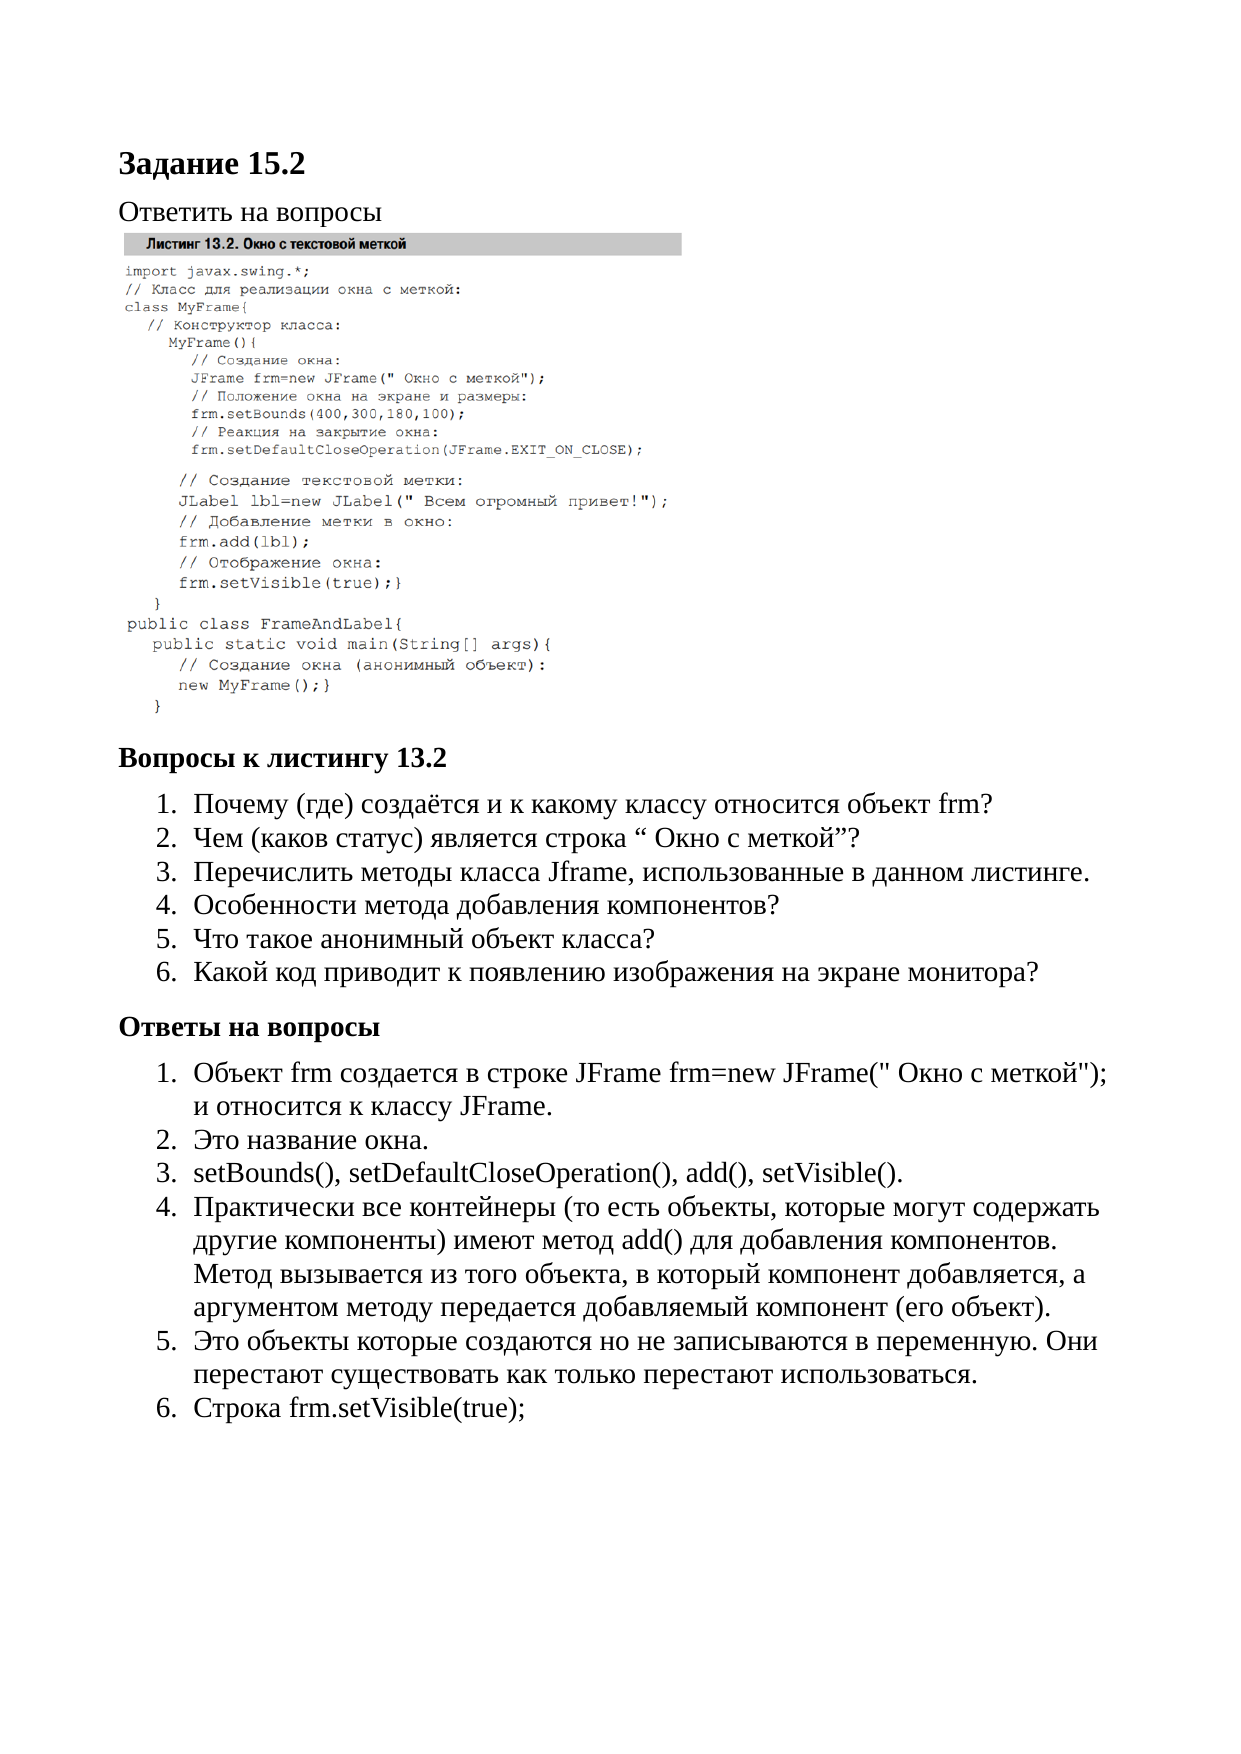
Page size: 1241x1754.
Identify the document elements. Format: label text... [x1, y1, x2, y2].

list Строка frm.setVisible(true); [156, 1390, 1122, 1424]
list Особенности метода добавления компонентов? [156, 887, 1122, 921]
list Чем (каков статус) является строка “ Окно с меткой”? [156, 820, 1122, 854]
subtitle Вопросы к листингу 13.2 [118, 741, 1122, 774]
list Какой код приводит к появлению изображения на экране монитора? [156, 954, 1122, 988]
picture [118, 227, 686, 720]
list Практически все контейнеры (то есть объекты, которые могут содержать другие компоненты) имеют метод add() для добавления компонентов. Метод вызывается из того объекта, в который компонент добавляется, а аргументом методу передается добавляемый компонент (его объект). [156, 1189, 1122, 1323]
list Перечислить методы класса Jframe, использованные в данном листинге. [156, 854, 1122, 887]
list Это название окна. [156, 1122, 1122, 1155]
subtitle Задание 15.2 [118, 143, 1122, 181]
text Ответить на вопросы [118, 194, 1122, 227]
list Объект frm создается в строке JFrame frm=new JFrame(" Окно с меткой"); и относится к классу JFrame. [156, 1055, 1122, 1122]
list setBounds(), setDefaultCloseOperation(), add(), setVisible(). [156, 1155, 1122, 1189]
list Это объекты которые создаются но не записываются в переменную. Они перестают существовать как только перестают использоваться. [156, 1323, 1122, 1390]
subtitle Ответы на вопросы [118, 1009, 1122, 1042]
list Почему (где) создаётся и к какому классу относится объект frm? [156, 787, 1122, 820]
list Что такое анонимный объект класса? [156, 921, 1122, 954]
